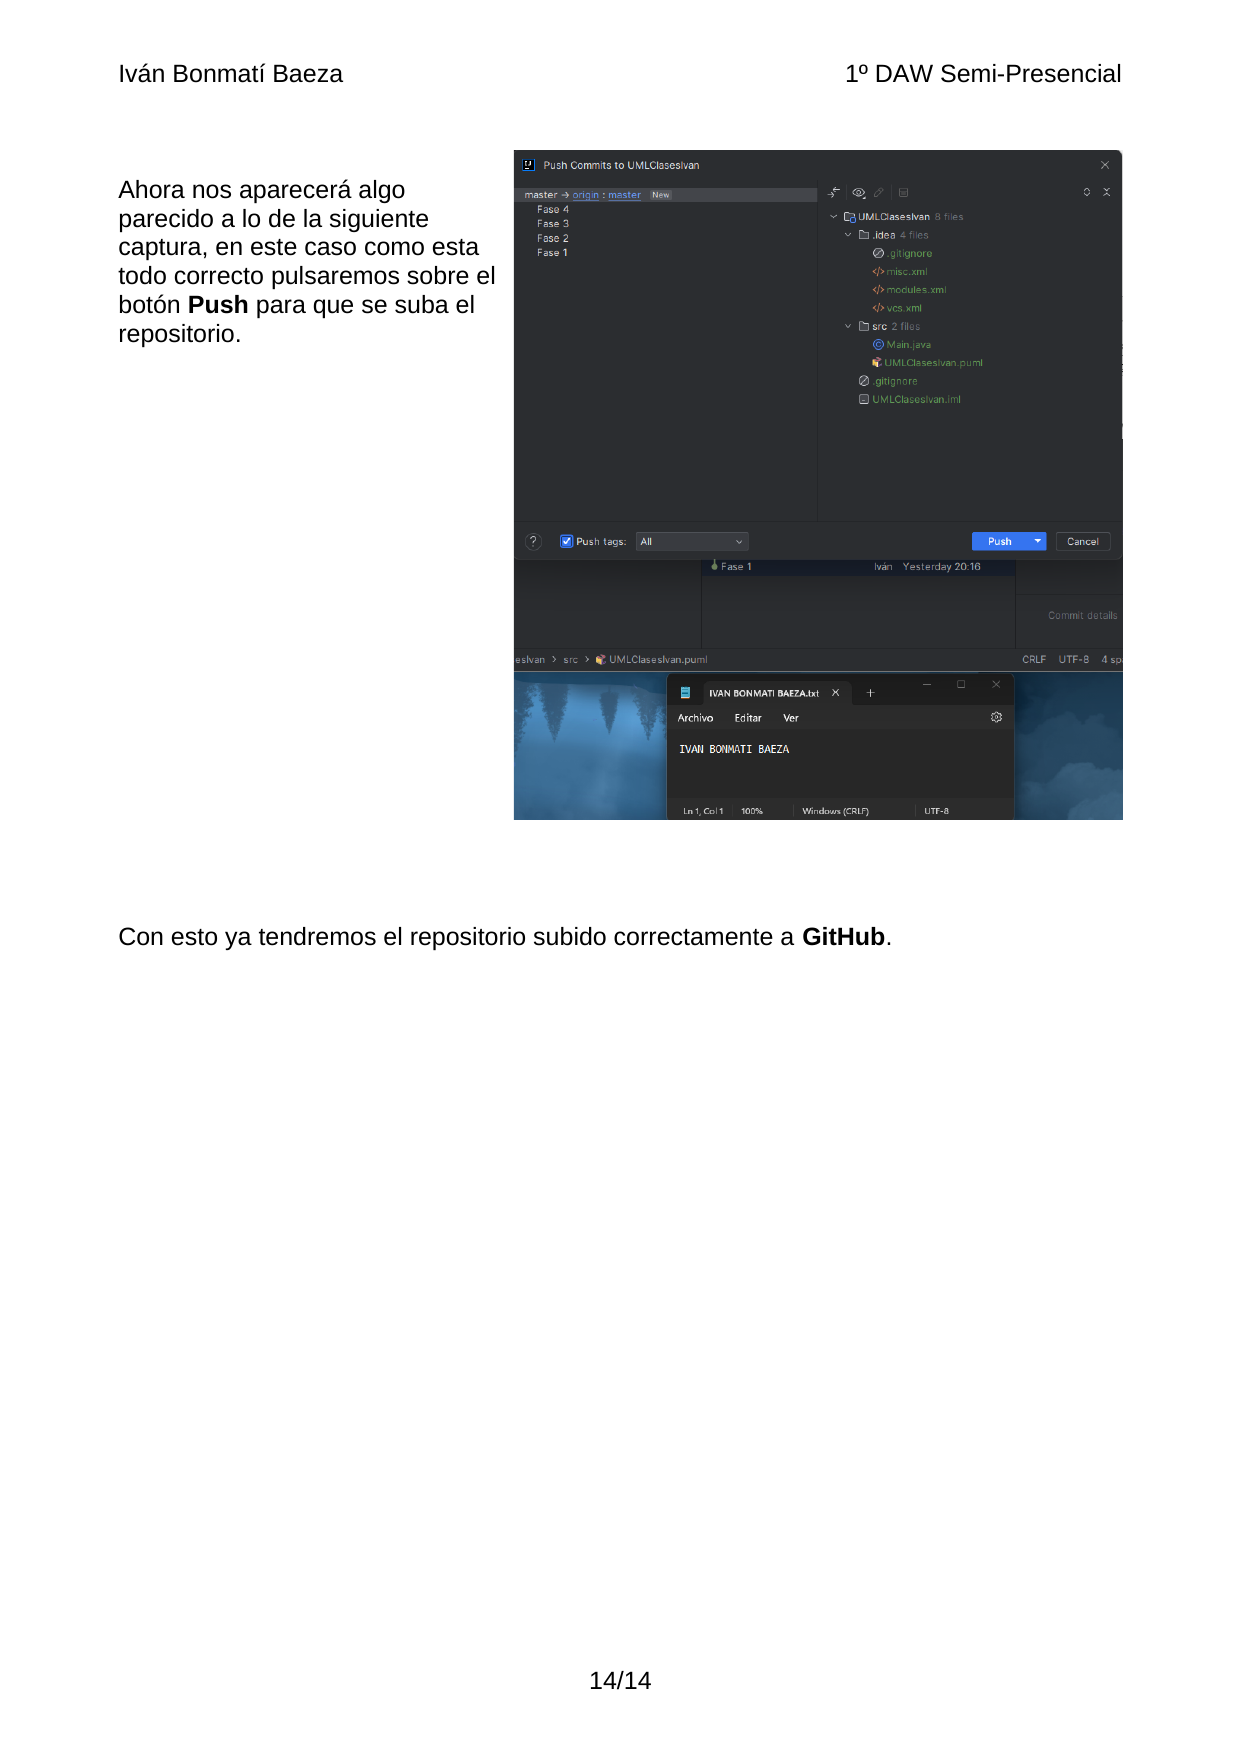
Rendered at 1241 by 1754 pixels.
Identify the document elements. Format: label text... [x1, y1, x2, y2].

text Con esto ya tendremos el repositorio subido correctamente a GitHub. [118, 922, 1122, 951]
text Ahora nos aparecerá algo parecido a lo de la siguiente captura, en este caso como esta todo correcto pulsaremos sobre el botón Push para que se suba el repositorio. [118, 175, 513, 347]
picture [513, 150, 1123, 820]
